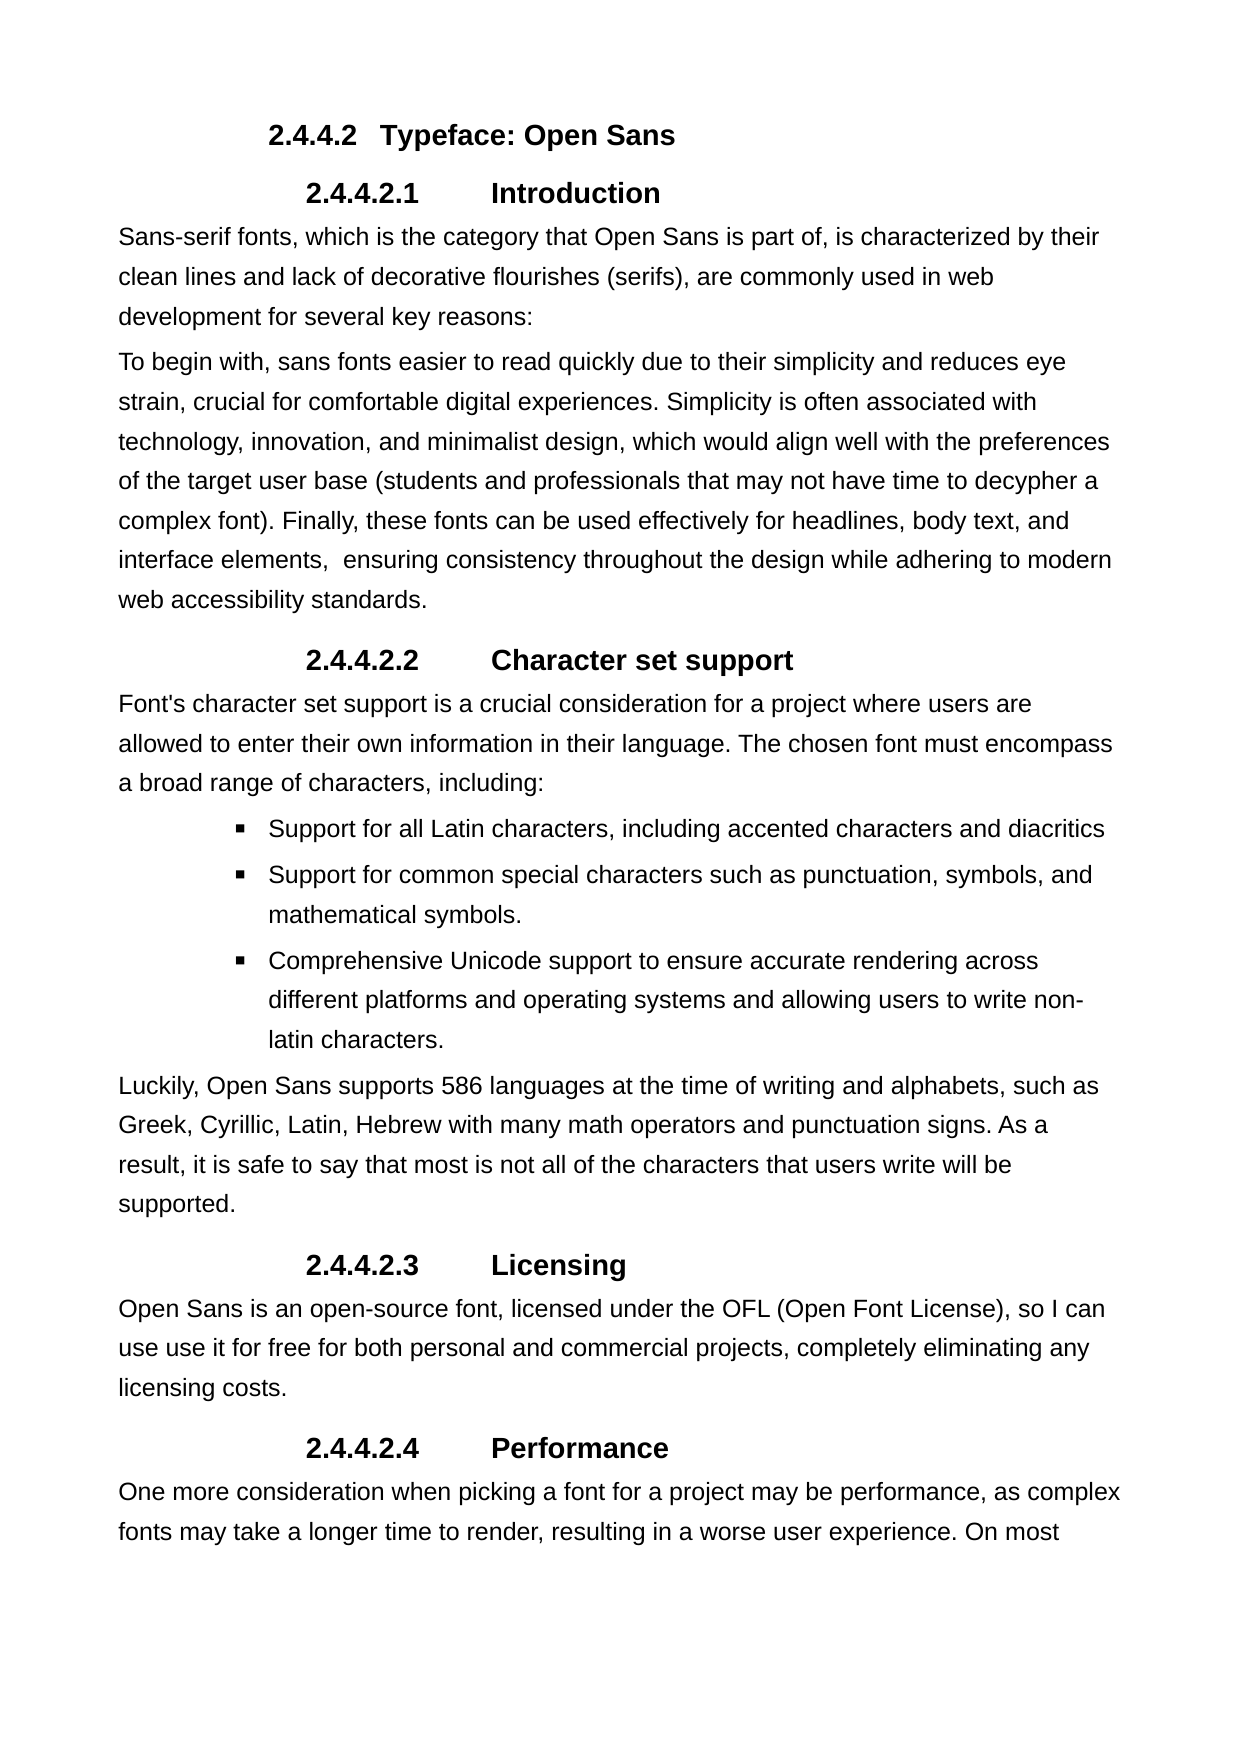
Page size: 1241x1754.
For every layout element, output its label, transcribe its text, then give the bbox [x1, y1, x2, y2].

subtitle Introduction [306, 176, 1122, 210]
subtitle Character set support [306, 643, 1122, 677]
list Comprehensive Unicode support to ensure accurate rendering across different platforms and operating systems and allowing users to write non-latin characters. [231, 946, 1122, 1054]
list Support for all Latin characters, including accented characters and diacritics [231, 814, 1122, 843]
list To begin with, sans fonts easier to read quickly due to their simplicity and reduces eye strain, crucial for comfortable digital experiences. Simplicity is often associated with technology, innovation, and minimalist design, which would align well with the preferences of the target user base (students and professionals that may not have time to decypher a complex font). Finally, these fonts can be used effectively for headlines, body text, and interface elements, ensuring consistency throughout the design while adhering to modern web accessibility standards. [118, 347, 1122, 614]
list Open Sans is an open-source font, licensed under the OFL (Open Font License), so I can use use it for free for both personal and commercial projects, completely eliminating any licensing costs. [118, 1294, 1122, 1402]
subtitle Performance [306, 1431, 1122, 1464]
list One more consideration when picking a font for a project may be performance, as complex fonts may take a longer time to render, resulting in a worse user experience. On most [118, 1477, 1122, 1545]
list Support for common special characters such as punctuation, symbols, and mathematical symbols. [231, 860, 1122, 928]
subtitle Licensing [306, 1248, 1122, 1281]
text Sans-serif fonts, which is the category that Open Sans is part of, is characterized by their clean lines and lack of decorative flourishes (serifs), are commonly used in web development for several key reasons: [118, 222, 1122, 330]
subtitle Typeface: Open Sans [268, 118, 1122, 152]
list Font's character set support is a crucial consideration for a project where users are allowed to enter their own information in their language. The chosen font must encompass a broad range of characters, including: [118, 689, 1122, 797]
text Luckily, Open Sans supports 586 languages at the time of writing and alphabets, such as Greek, Cyrillic, Latin, Hebrew with many math operators and punctuation signs. As a result, it is safe to say that most is not all of the characters that users write will be supported. [118, 1071, 1122, 1218]
